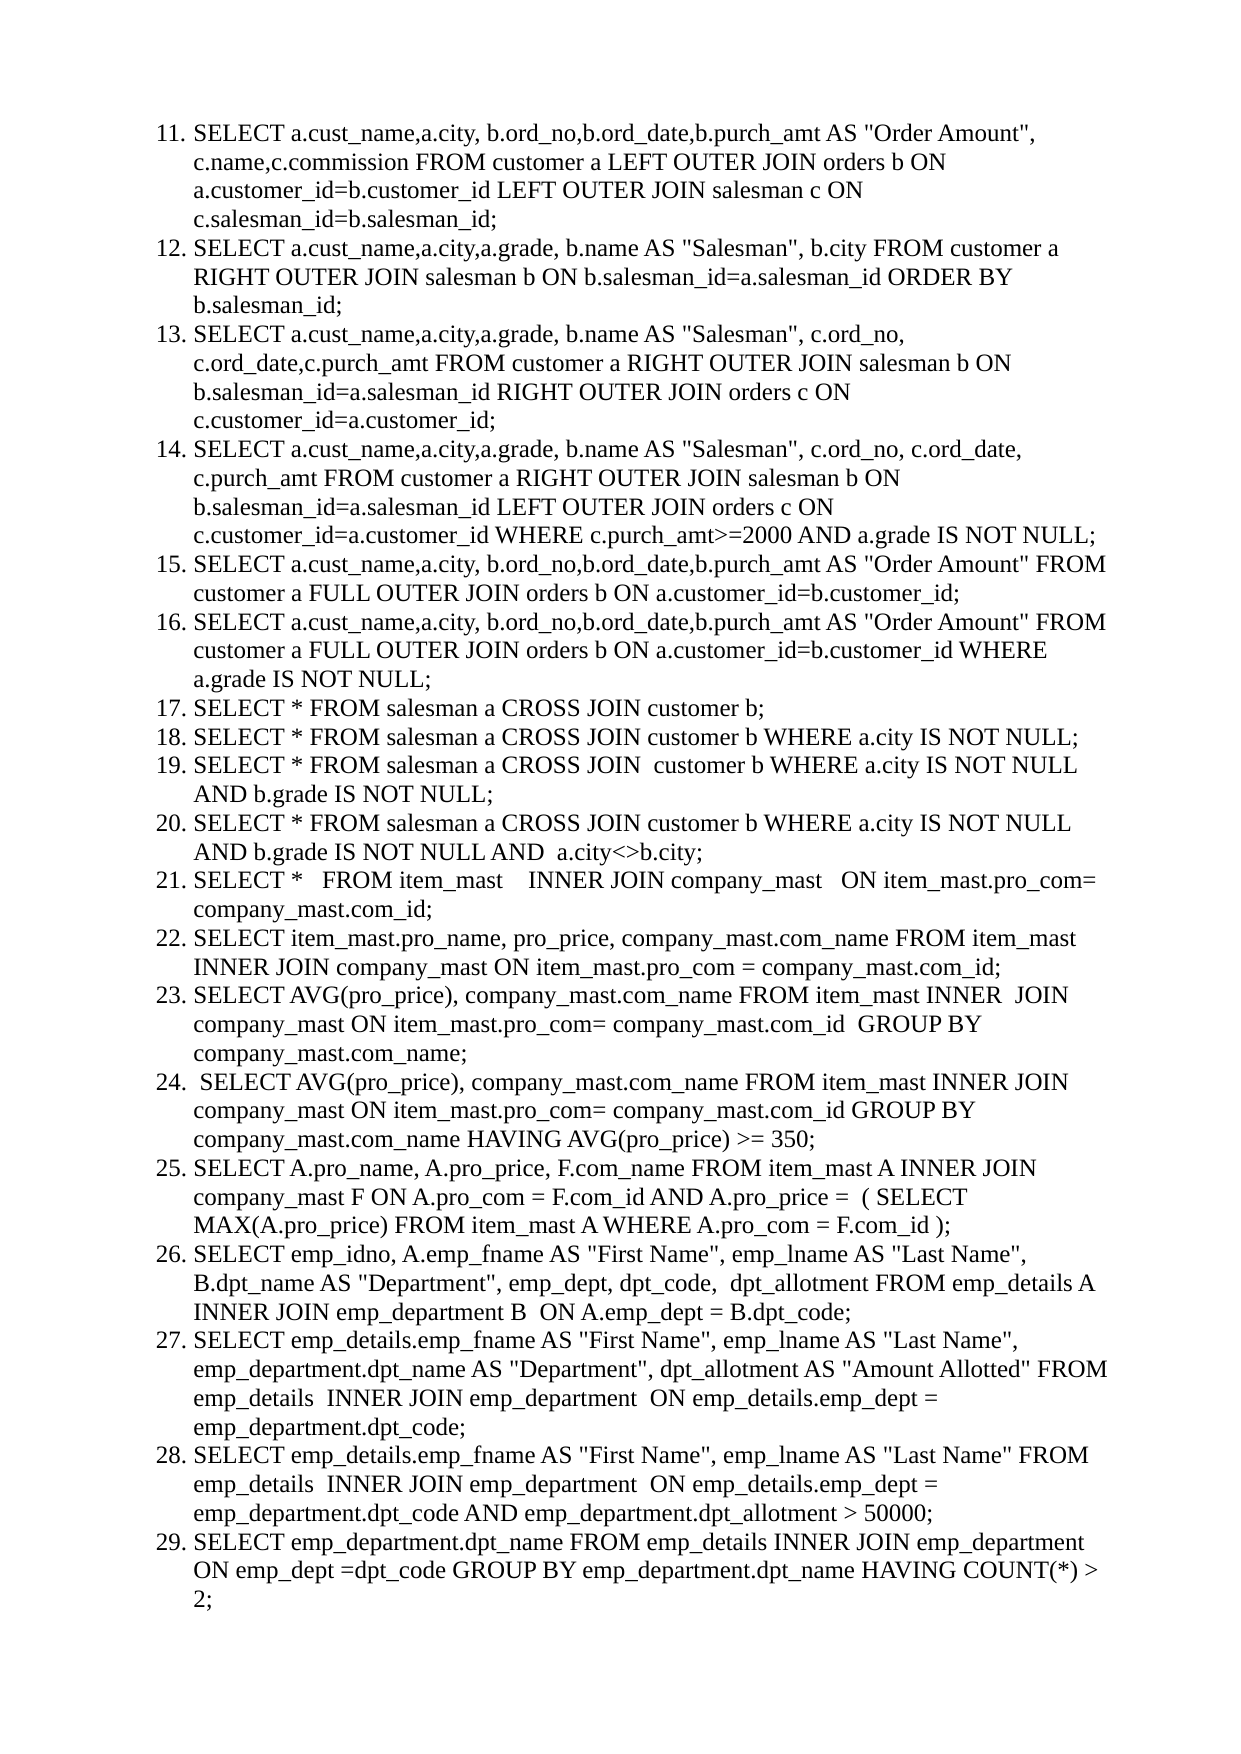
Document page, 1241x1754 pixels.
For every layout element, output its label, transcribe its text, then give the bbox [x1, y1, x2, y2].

list SELECT AVG(pro_price), company_mast.com_name FROM item_mast INNER JOIN company_mast ON item_mast.pro_com= company_mast.com_id GROUP BY company_mast.com_name HAVING AVG(pro_price) >= 350; [156, 1067, 1122, 1153]
list SELECT a.cust_name,a.city, b.ord_no,b.ord_date,b.purch_amt AS "Order Amount" FROM customer a FULL OUTER JOIN orders b ON a.customer_id=b.customer_id; [156, 549, 1122, 607]
list SELECT * FROM salesman a CROSS JOIN customer b WHERE a.city IS NOT NULL; [156, 722, 1122, 751]
list SELECT a.cust_name,a.city, b.ord_no,b.ord_date,b.purch_amt AS "Order Amount" FROM customer a FULL OUTER JOIN orders b ON a.customer_id=b.customer_id WHERE a.grade IS NOT NULL; [156, 607, 1122, 693]
list SELECT emp_department.dpt_name FROM emp_details INNER JOIN emp_department ON emp_dept =dpt_code GROUP BY emp_department.dpt_name HAVING COUNT(*) > 2; [156, 1527, 1122, 1613]
list SELECT * FROM salesman a CROSS JOIN customer b WHERE a.city IS NOT NULL AND b.grade IS NOT NULL AND a.city<>b.city; [156, 808, 1122, 866]
list SELECT * FROM salesman a CROSS JOIN customer b; [156, 693, 1122, 722]
list SELECT emp_details.emp_fname AS "First Name", emp_lname AS "Last Name", emp_department.dpt_name AS "Department", dpt_allotment AS "Amount Allotted" FROM emp_details INNER JOIN emp_department ON emp_details.emp_dept = emp_department.dpt_code; [156, 1326, 1122, 1441]
list SELECT item_mast.pro_name, pro_price, company_mast.com_name FROM item_mast INNER JOIN company_mast ON item_mast.pro_com = company_mast.com_id; [156, 923, 1122, 981]
list SELECT * FROM salesman a CROSS JOIN customer b WHERE a.city IS NOT NULL AND b.grade IS NOT NULL; [156, 751, 1122, 808]
list SELECT a.cust_name,a.city,a.grade, b.name AS "Salesman", c.ord_no, c.ord_date,c.purch_amt FROM customer a RIGHT OUTER JOIN salesman b ON b.salesman_id=a.salesman_id RIGHT OUTER JOIN orders c ON c.customer_id=a.customer_id; [156, 319, 1122, 434]
list SELECT emp_details.emp_fname AS "First Name", emp_lname AS "Last Name" FROM emp_details INNER JOIN emp_department ON emp_details.emp_dept = emp_department.dpt_code AND emp_department.dpt_allotment > 50000; [156, 1441, 1122, 1527]
list SELECT * FROM item_mast INNER JOIN company_mast ON item_mast.pro_com= company_mast.com_id; [156, 866, 1122, 923]
list SELECT a.cust_name,a.city,a.grade, b.name AS "Salesman", b.city FROM customer a RIGHT OUTER JOIN salesman b ON b.salesman_id=a.salesman_id ORDER BY b.salesman_id; [156, 233, 1122, 319]
list SELECT AVG(pro_price), company_mast.com_name FROM item_mast INNER JOIN company_mast ON item_mast.pro_com= company_mast.com_id GROUP BY company_mast.com_name; [156, 981, 1122, 1067]
list SELECT a.cust_name,a.city,a.grade, b.name AS "Salesman", c.ord_no, c.ord_date, c.purch_amt FROM customer a RIGHT OUTER JOIN salesman b ON b.salesman_id=a.salesman_id LEFT OUTER JOIN orders c ON c.customer_id=a.customer_id WHERE c.purch_amt>=2000 AND a.grade IS NOT NULL; [156, 434, 1122, 549]
list SELECT emp_idno, A.emp_fname AS "First Name", emp_lname AS "Last Name", B.dpt_name AS "Department", emp_dept, dpt_code, dpt_allotment FROM emp_details A INNER JOIN emp_department B ON A.emp_dept = B.dpt_code; [156, 1239, 1122, 1326]
list SELECT A.pro_name, A.pro_price, F.com_name FROM item_mast A INNER JOIN company_mast F ON A.pro_com = F.com_id AND A.pro_price = ( SELECT MAX(A.pro_price) FROM item_mast A WHERE A.pro_com = F.com_id ); [156, 1153, 1122, 1239]
list SELECT a.cust_name,a.city, b.ord_no,b.ord_date,b.purch_amt AS "Order Amount", c.name,c.commission FROM customer a LEFT OUTER JOIN orders b ON a.customer_id=b.customer_id LEFT OUTER JOIN salesman c ON c.salesman_id=b.salesman_id; [156, 118, 1122, 233]
